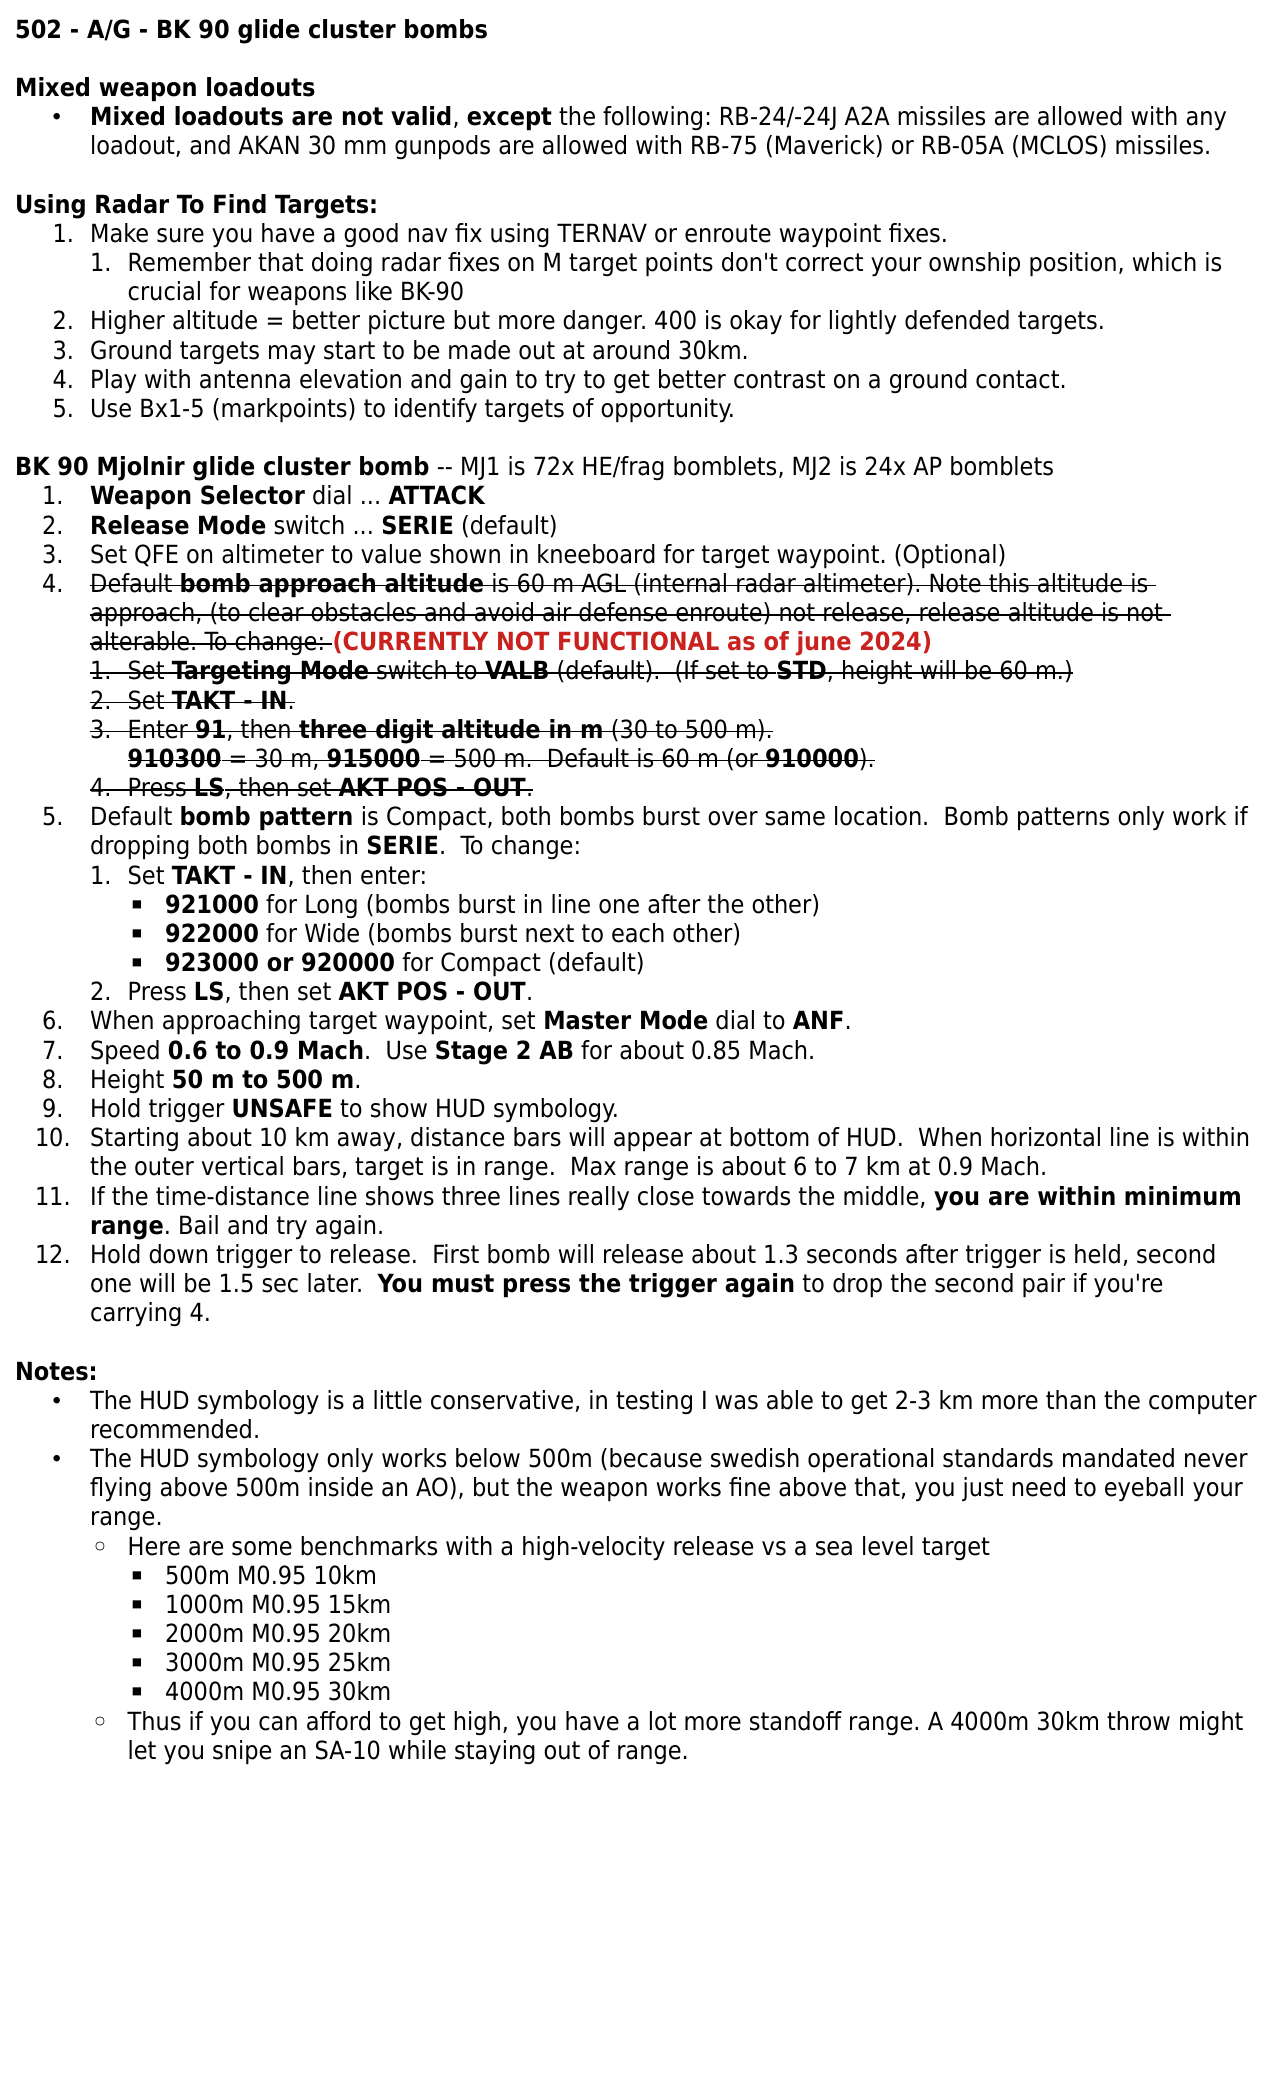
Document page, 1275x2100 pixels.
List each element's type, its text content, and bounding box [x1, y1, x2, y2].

list Hold trigger UNSAFE to show HUD symbology. [52, 1094, 1260, 1123]
list Set QFE on altimeter to value shown in kneeboard for target waypoint. (Optional) [52, 540, 1260, 569]
list Default bomb pattern is Compact, both bombs burst over same location. Bomb patterns only work if dropping both bombs in SERIE. To change: [52, 802, 1260, 861]
list Thus if you can afford to get high, you have a lot more standoff range. A 4000m 30km throw might let you snipe an SA-10 while staying out of range. [90, 1707, 1260, 1765]
text Using Radar To Find Targets: [15, 190, 1260, 219]
list Use Bx1-5 (markpoints) to identify targets of opportunity. [52, 394, 1260, 423]
list Height 50 m to 500 m. [52, 1065, 1260, 1094]
list Mixed loadouts are not valid, except the following: RB-24/-24J A2A missiles are allowed with any loadout, and AKAN 30 mm gunpods are allowed with RB-75 (Maverick) or RB-05A (MCLOS) missiles. [52, 102, 1260, 161]
list 922000 for Wide (bombs burst next to each other) [127, 919, 1260, 948]
list Set TAKT - IN, then enter: [90, 861, 1260, 890]
text BK 90 Mjolnir glide cluster bomb -- MJ1 is 72x HE/frag bomblets, MJ2 is 24x AP bomblets [15, 452, 1260, 482]
list When approaching target waypoint, set Master Mode dial to ANF. [52, 1007, 1260, 1036]
list 921000 for Long (bombs burst in line one after the other) [127, 890, 1260, 919]
list Here are some benchmarks with a high-velocity release vs a sea level target [90, 1532, 1260, 1561]
list Set TAKT - IN. [90, 686, 1260, 715]
list Press LS, then set AKT POS - OUT. [90, 977, 1260, 1007]
list Ground targets may start to be made out at around 30km. [52, 336, 1260, 365]
list If the time-distance line shows three lines really close towards the middle, you are within minimum range. Bail and try again. [52, 1182, 1260, 1240]
list 923000 or 920000 for Compact (default) [127, 948, 1260, 977]
text Notes: [15, 1357, 1260, 1386]
list Release Mode switch ... SERIE (default) [52, 511, 1260, 540]
list Enter 91, then three digit altitude in m (30 to 500 m). 910300 = 30 m, 915000 = 500 m. Default is 60 m (or 910000). [90, 715, 1260, 773]
list The HUD symbology is a little conservative, in testing I was able to get 2-3 km more than the computer recommended. [52, 1386, 1260, 1444]
list Make sure you have a good nav fix using TERNAV or enroute waypoint fixes. [52, 219, 1260, 248]
list Set Targeting Mode switch to VALB (default). (If set to STD, height will be 60 m.) [90, 657, 1260, 686]
list Weapon Selector dial ... ATTACK [52, 482, 1260, 511]
list 4000m M0.95 30km [127, 1677, 1260, 1707]
text Mixed weapon loadouts [15, 73, 1260, 102]
list The HUD symbology only works below 500m (because swedish operational standards mandated never flying above 500m inside an AO), but the weapon works fine above that, you just need to eyeball your range. [52, 1444, 1260, 1532]
list Default bomb approach altitude is 60 m AGL (internal radar altimeter). Note this altitude is approach, (to clear obstacles and avoid air defense enroute) not release, release altitude is not alterable. To change: (CURRENTLY NOT FUNCTIONAL as of june 2024) [52, 569, 1260, 657]
list Speed 0.6 to 0.9 Mach. Use Stage 2 AB for about 0.85 Mach. [52, 1036, 1260, 1065]
list Play with antenna elevation and gain to try to get better contrast on a ground contact. [52, 365, 1260, 394]
list 3000m M0.95 25km [127, 1648, 1260, 1677]
list Remember that doing radar fixes on M target points don't correct your ownship position, which is crucial for weapons like BK-90 [90, 248, 1260, 307]
text 502 - A/G - BK 90 glide cluster bombs [15, 15, 1260, 44]
list Higher altitude = better picture but more danger. 400 is okay for lightly defended targets. [52, 307, 1260, 336]
list Press LS, then set AKT POS - OUT. [90, 773, 1260, 802]
list 1000m M0.95 15km [127, 1590, 1260, 1619]
list 2000m M0.95 20km [127, 1619, 1260, 1648]
list 500m M0.95 10km [127, 1561, 1260, 1590]
list Hold down trigger to release. First bomb will release about 1.3 seconds after trigger is held, second one will be 1.5 sec later. You must press the trigger again to drop the second pair if you're carrying 4. [52, 1240, 1260, 1327]
list Starting about 10 km away, distance bars will appear at bottom of HUD. When horizontal line is within the outer vertical bars, target is in range. Max range is about 6 to 7 km at 0.9 Mach. [52, 1123, 1260, 1182]
